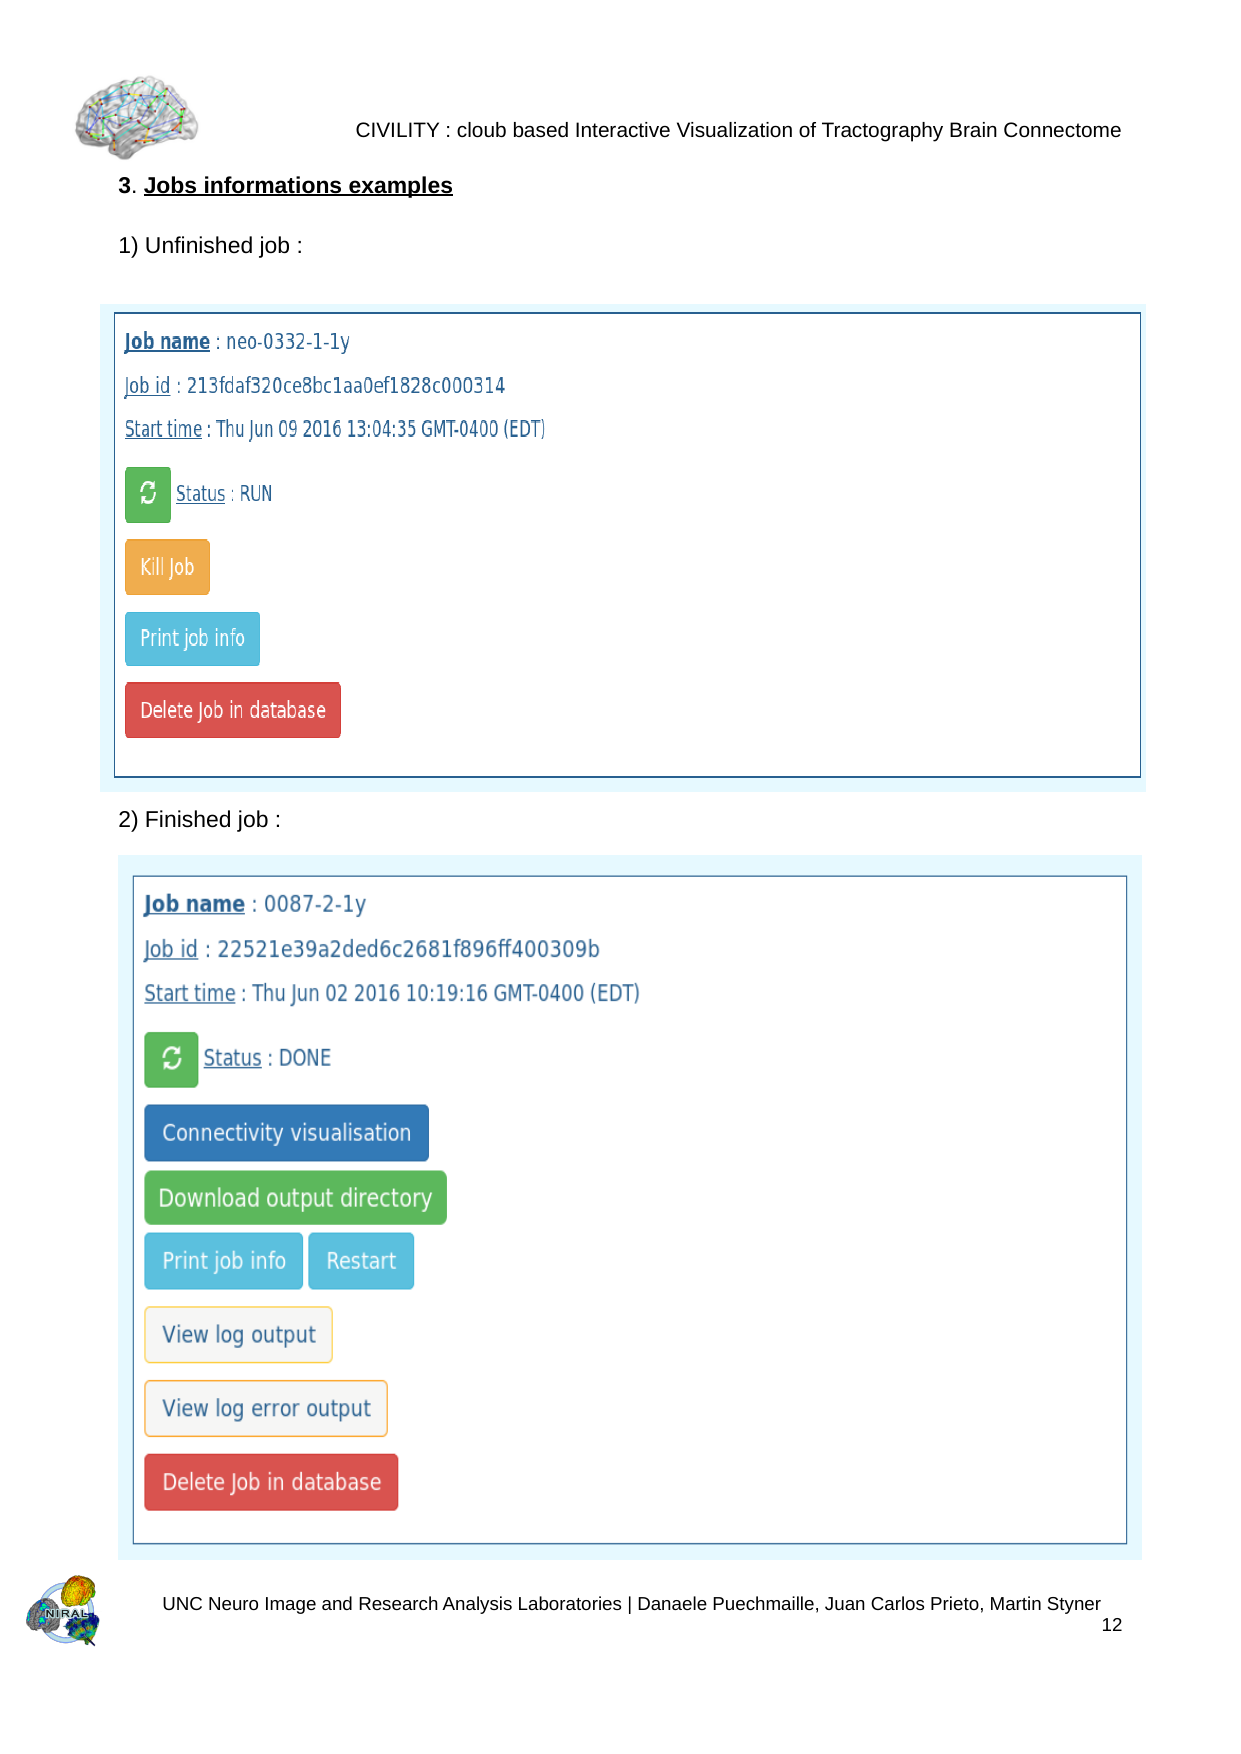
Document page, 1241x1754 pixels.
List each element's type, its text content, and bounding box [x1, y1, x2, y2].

picture [68, 69, 203, 165]
text 3. Jobs informations examples [118, 172, 1122, 198]
text 1) Unfinished job : [118, 232, 1122, 258]
picture [17, 1559, 114, 1663]
text 2) Finished job : [118, 806, 1122, 832]
picture [118, 855, 1142, 1560]
picture [100, 304, 1146, 792]
